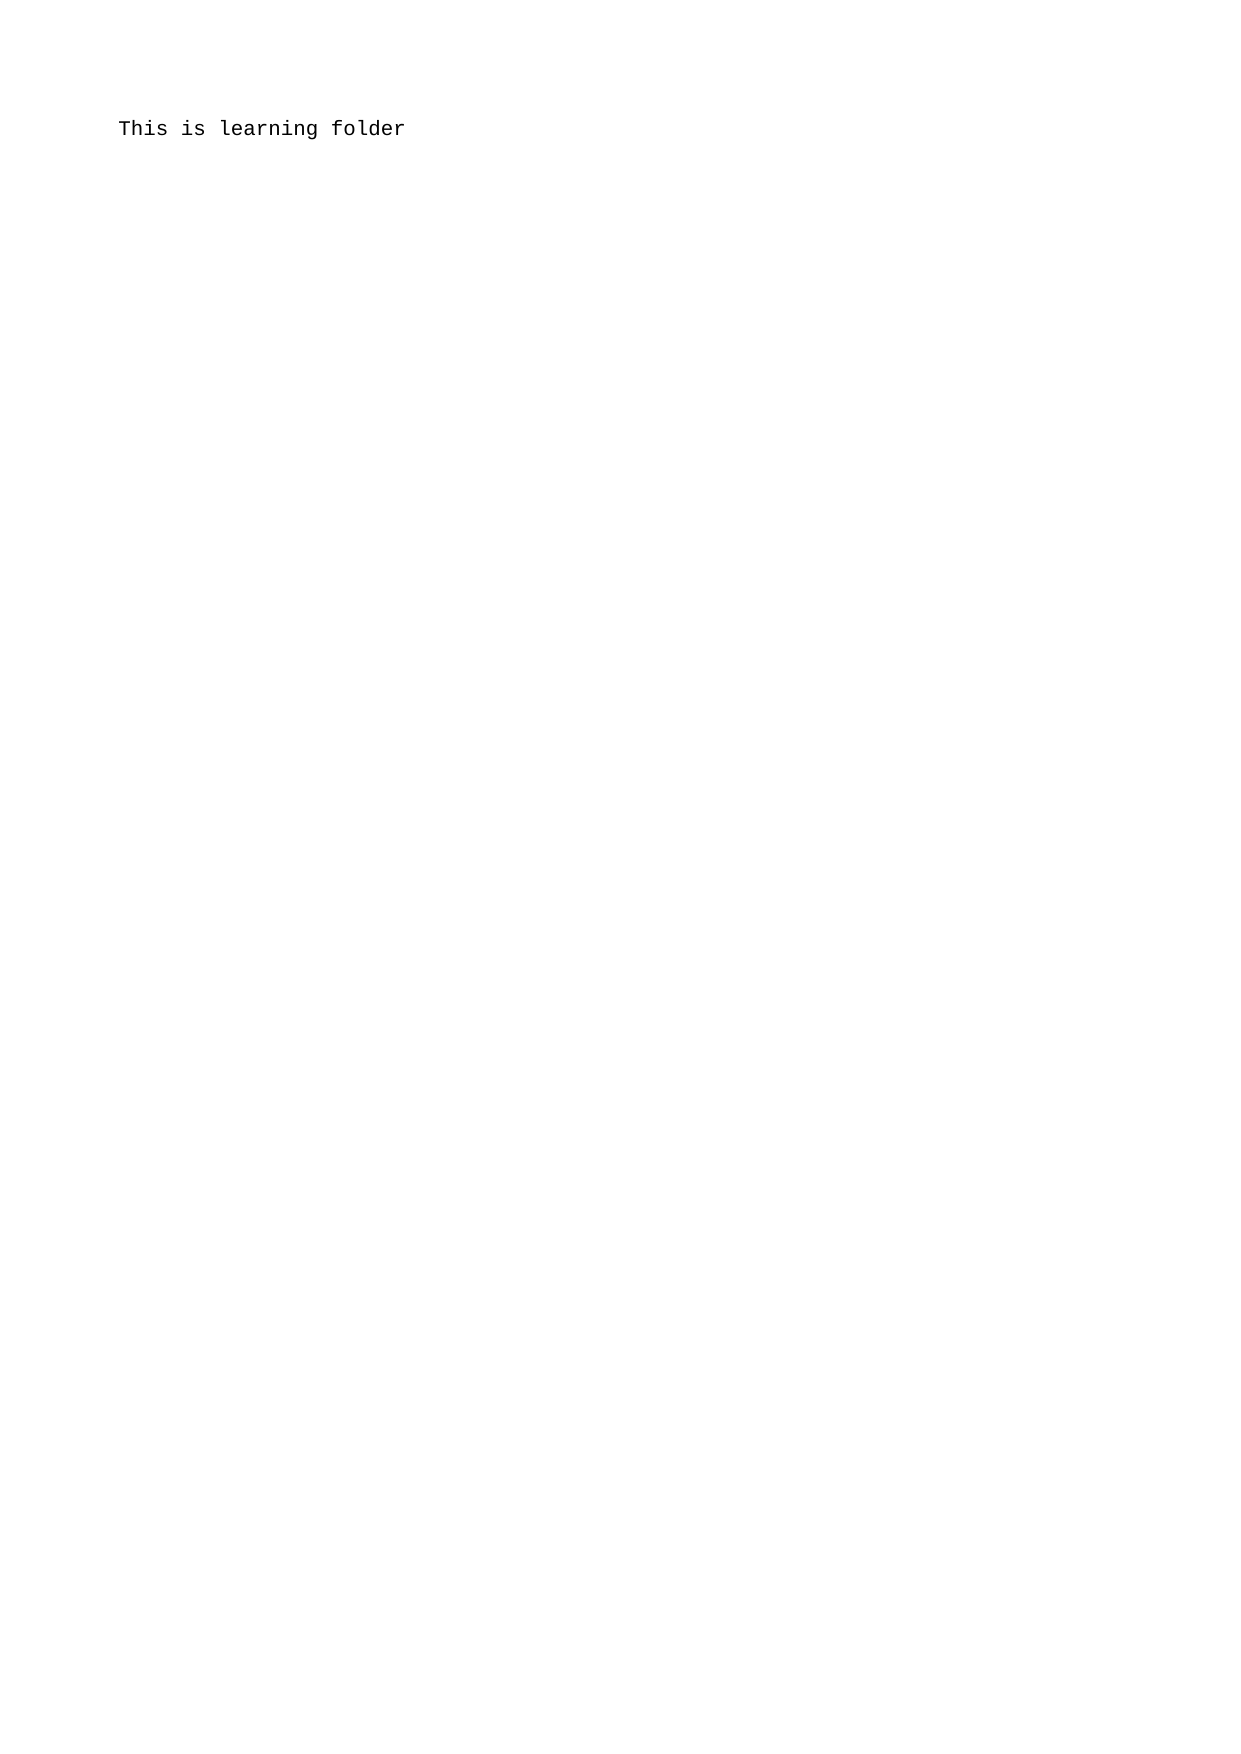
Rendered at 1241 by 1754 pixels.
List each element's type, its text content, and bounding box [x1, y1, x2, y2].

text This is learning folder [118, 118, 1122, 142]
